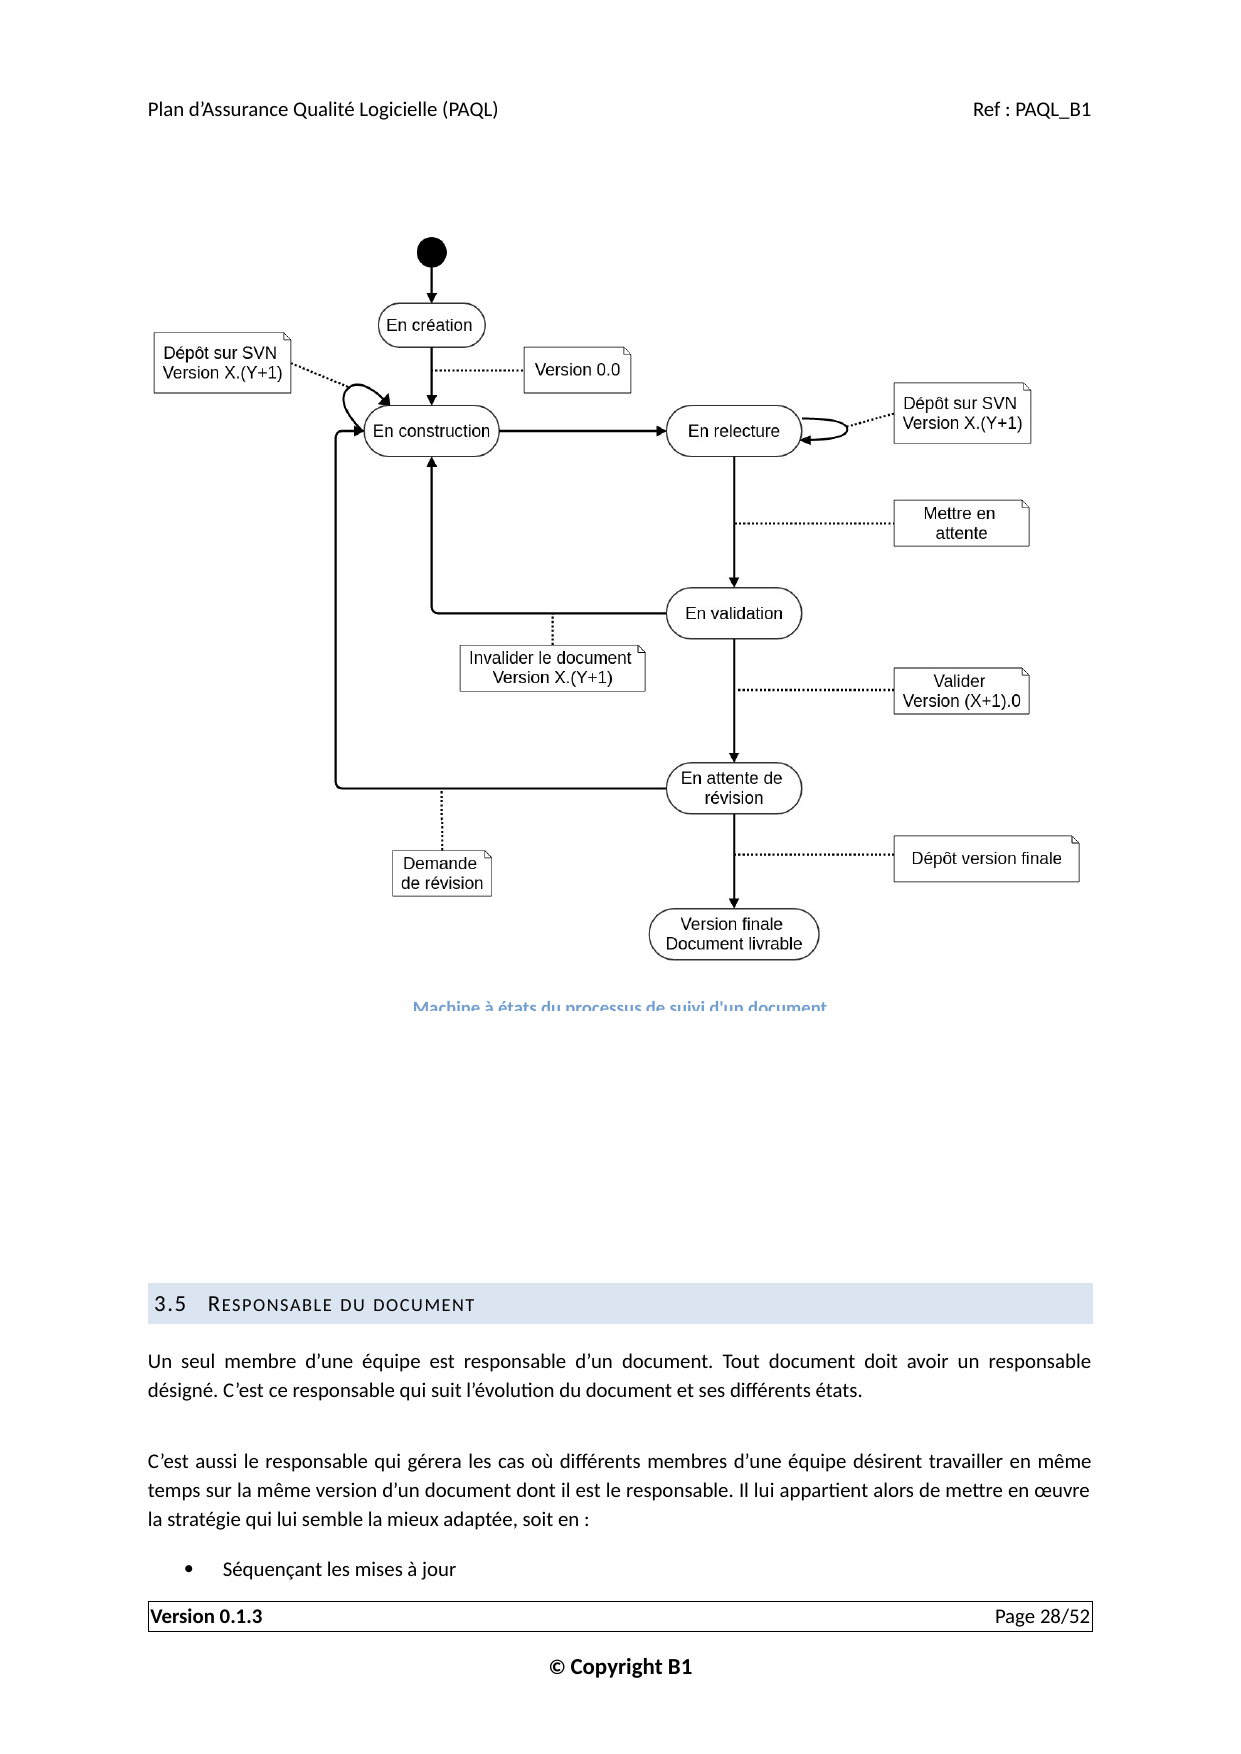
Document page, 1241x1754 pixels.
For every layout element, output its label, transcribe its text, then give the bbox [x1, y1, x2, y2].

text Machine à états du processus de suivi d'un document [148, 974, 1093, 1010]
list Séquençant les mises à jour [185, 1556, 1093, 1582]
text C’est aussi le responsable qui gérera les cas où différents membres d’une équipe désirent travailler en même temps sur la même version d’un document dont il est le responsable. Il lui appartient alors de mettre en œuvre la stratégie qui lui semble la mieux adaptée, soit en : [148, 1448, 1093, 1532]
list Responsable du document [154, 1289, 1086, 1317]
text [148, 179, 1093, 200]
text Un seul membre d’une équipe est responsable d’un document. Tout document doit avoir un responsable désigné. C’est ce responsable qui suit l’évolution du document et ses différents états. [148, 1348, 1093, 1403]
